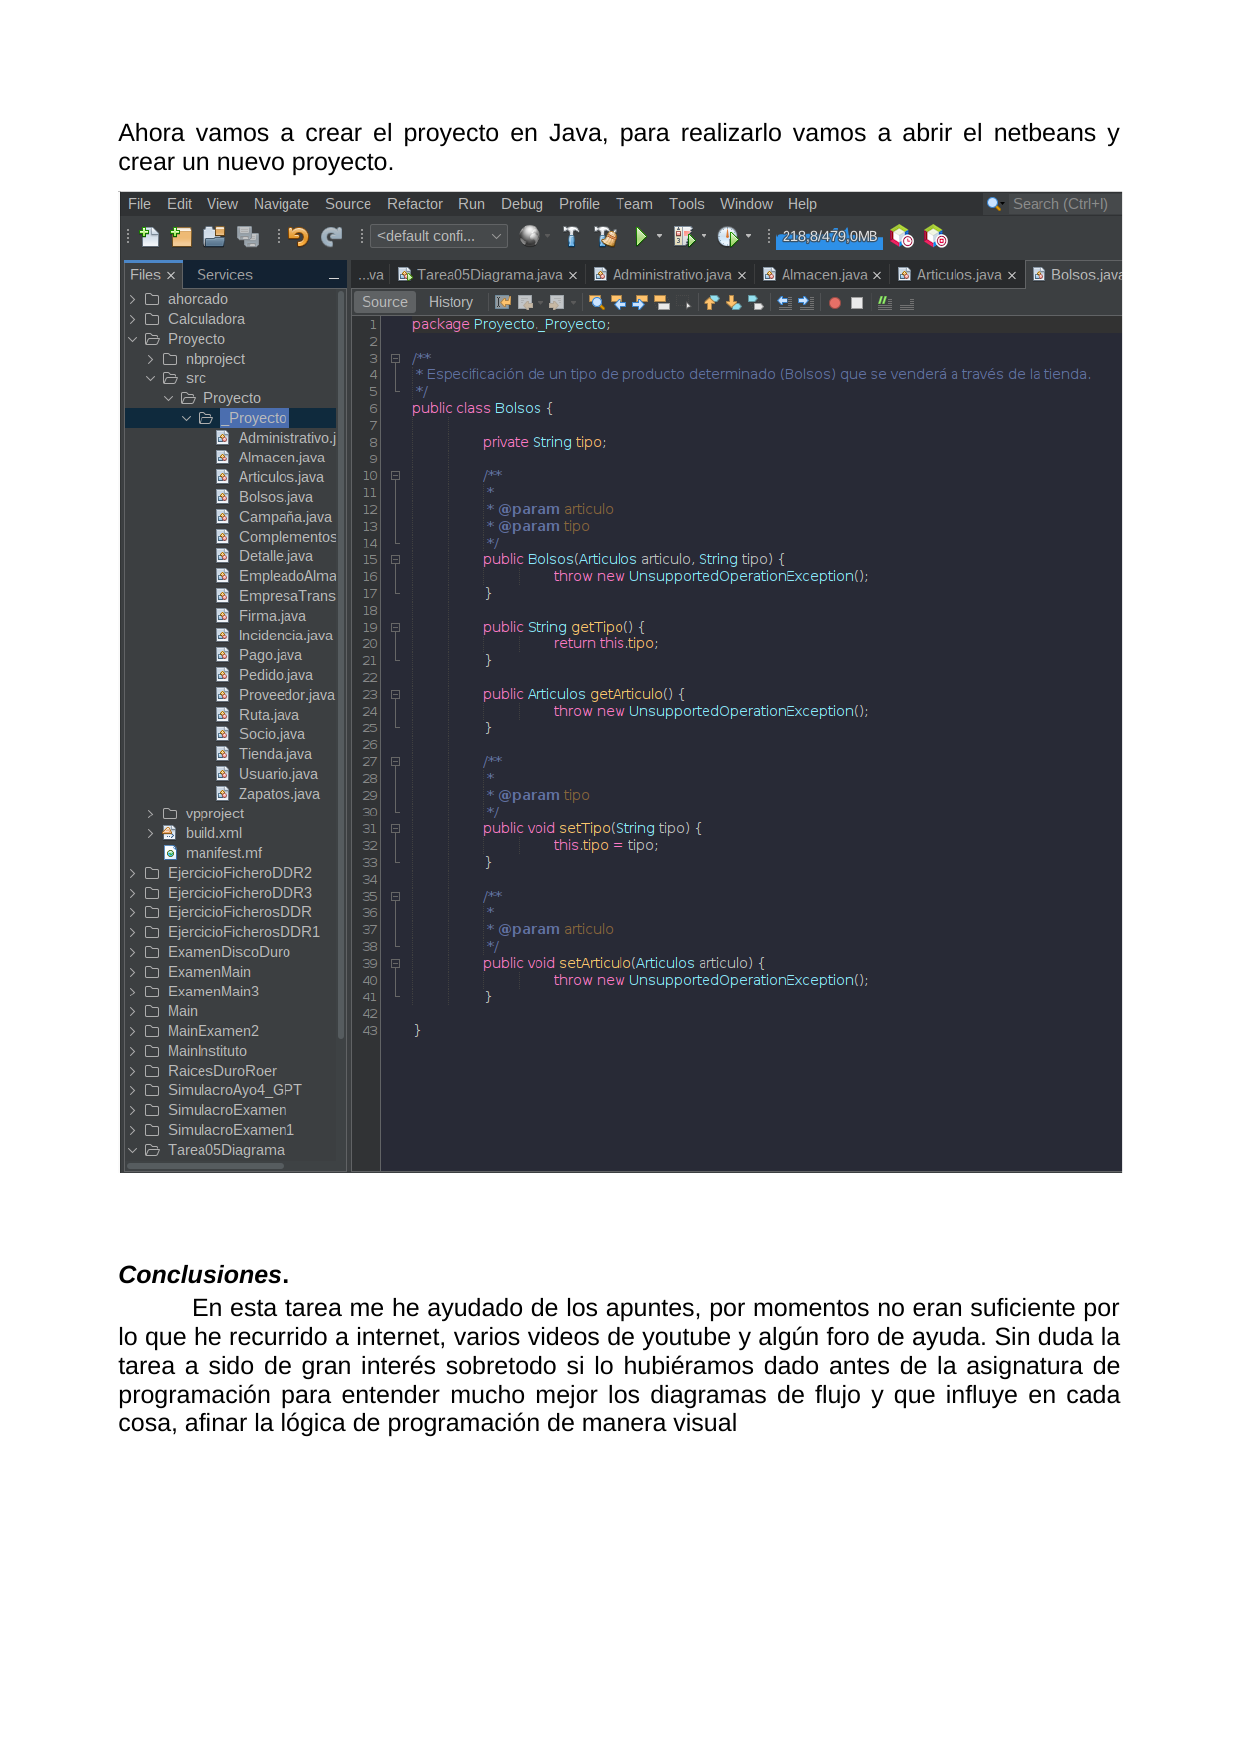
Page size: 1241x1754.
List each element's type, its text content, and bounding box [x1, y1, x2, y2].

picture [118, 191, 1123, 1173]
subtitle Conclusiones. [118, 1260, 1122, 1289]
text En esta tarea me he ayudado de los apuntes, por momentos no eran suficiente por lo que he recurrido a internet, varios videos de youtube y algún foro de ayuda. Sin duda la tarea a sido de gran interés sobretodo si lo hubiéramos dado antes de la asignatura de programación para entender mucho mejor los diagramas de flujo y que influye en cada cosa, afinar la lógica de programación de manera visual [118, 1293, 1122, 1437]
text Ahora vamos a crear el proyecto en Java, para realizarlo vamos a abrir el netbeans y crear un nuevo proyecto. [118, 118, 1122, 176]
